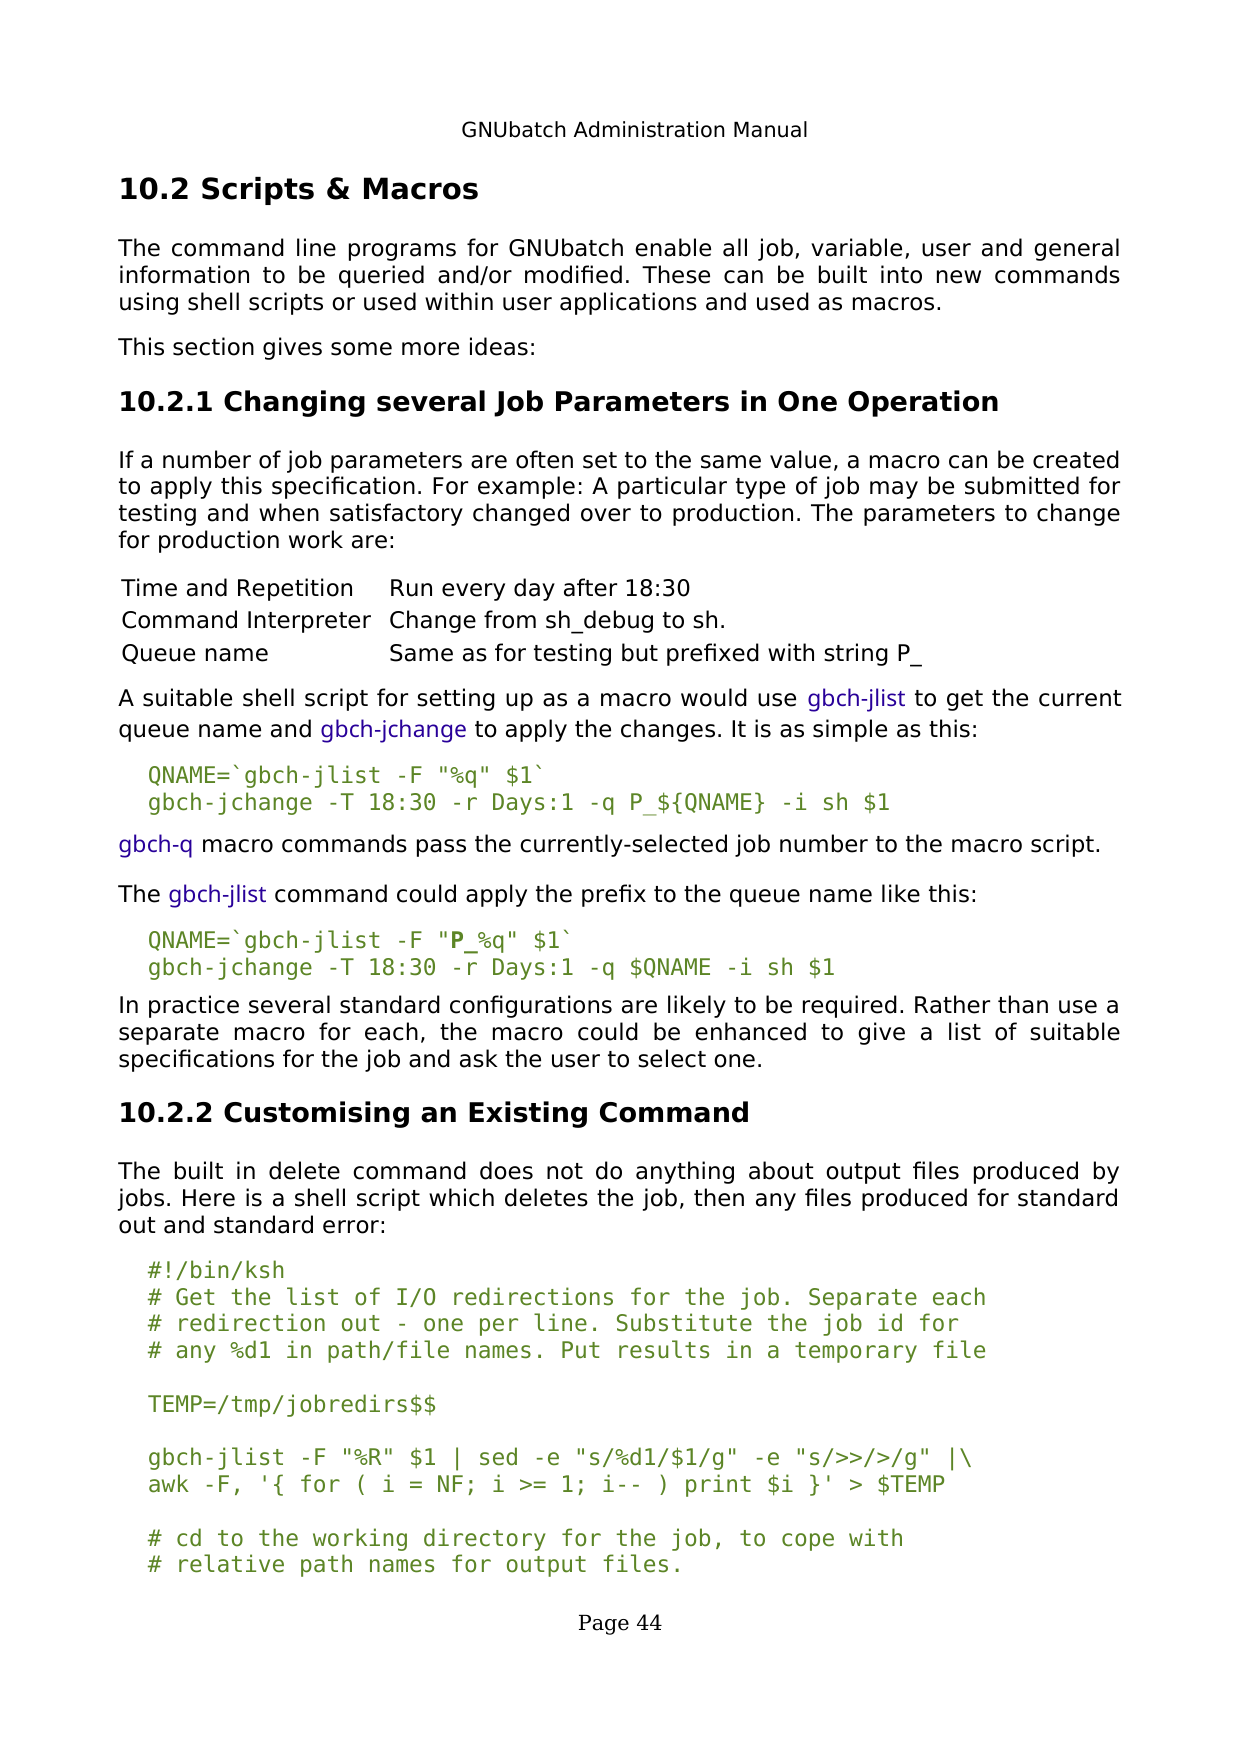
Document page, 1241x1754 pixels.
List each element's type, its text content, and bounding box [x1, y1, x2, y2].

text # relative path names for output files. [148, 1552, 1122, 1578]
text awk -F, '{ for ( i = NF; i >= 1; i-- ) print $i }' > $TEMP [148, 1471, 1122, 1498]
text #!/bin/ksh [148, 1257, 1122, 1284]
subtitle Customising an Existing Command [118, 1098, 1122, 1129]
text The built in delete command does not do anything about output files produced by jobs. Here is a shell script which deletes the job, then any files produced for standard out and standard error: [118, 1158, 1122, 1239]
table_cell Command Interpreter [118, 605, 386, 637]
text # redirection out - one per line. Substitute the job id for [148, 1311, 1122, 1337]
text QNAME=`gbch-jlist -F "%q" $1` gbch-jchange -T 18:30 -r Days:1 -q P_${QNAME} -i sh $1 [148, 763, 1122, 816]
text QNAME=`gbch-jlist -F "P_%q" $1` gbch-jchange -T 18:30 -r Days:1 -q $QNAME -i sh $1 [148, 927, 1122, 981]
text In practice several standard configurations are likely to be required. Rather than use a separate macro for each, the macro could be enhanced to give a list of suitable specifications for the job and ask the user to select one. [118, 992, 1122, 1073]
text # Get the list of I/O redirections for the job. Separate each [148, 1284, 1122, 1311]
table_cell Same as for testing but prefixed with string P_ [386, 638, 945, 670]
text # any %d1 in path/file names. Put results in a temporary file [148, 1337, 1122, 1364]
text TEMP=/tmp/jobredirs$$ [148, 1391, 1122, 1418]
text This section gives some more ideas: [118, 334, 1122, 361]
table_cell Queue name [118, 638, 386, 670]
subtitle Scripts & Macros [118, 172, 1122, 206]
text # cd to the working directory for the job, to cope with [148, 1525, 1122, 1552]
text gbch-jlist -F "%R" $1 | sed -e "s/%d1/$1/g" -e "s/>>/>/g" |\ [148, 1444, 1122, 1471]
subtitle Changing several Job Parameters in One Operation [118, 386, 1122, 417]
text The command line programs for GNUbatch enable all job, variable, user and general information to be queried and/or modified. These can be built into new commands using shell scripts or used within user applications and used as macros. [118, 236, 1122, 316]
table_cell Change from sh_debug to sh. [386, 605, 945, 637]
text A suitable shell script for setting up as a macro would use gbch-jlist to get the current queue name and gbch-jchange to apply the changes. It is as simple as this: [118, 682, 1122, 744]
text If a number of job parameters are often set to the same value, a macro can be created to apply this specification. For example: A particular type of job may be submitted for testing and when satisfactory changed over to production. The parameters to change for production work are: [118, 447, 1122, 554]
table_header Run every day after 18:30 [386, 572, 945, 605]
text gbch-q macro commands pass the currently-selected job number to the macro script. [118, 828, 1122, 859]
table_header Time and Repetition [118, 572, 386, 605]
text The gbch-jlist command could apply the prefix to the queue name like this: [118, 877, 1122, 909]
